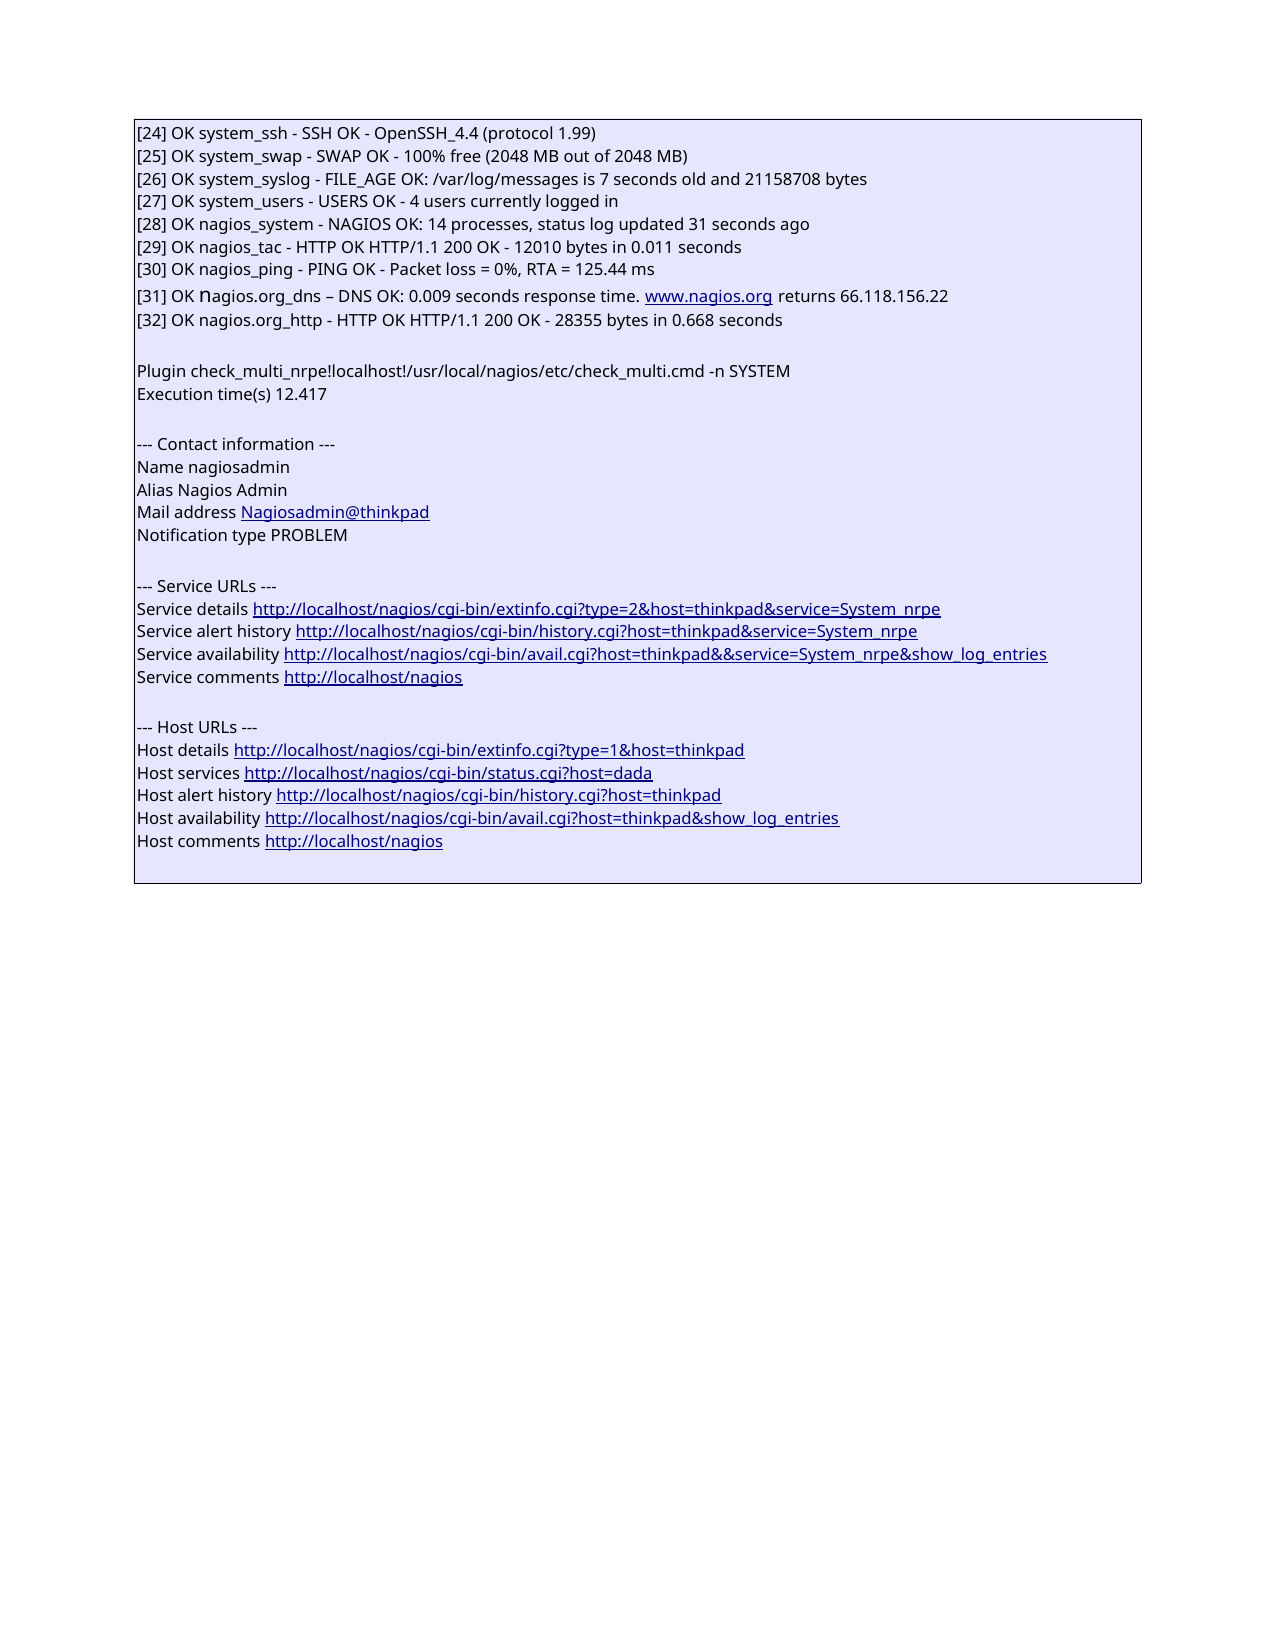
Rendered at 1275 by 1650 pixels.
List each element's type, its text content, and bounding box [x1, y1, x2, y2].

text Host services http://localhost/nagios/cgi-bin/status.cgi?host=dada [135, 758, 1141, 781]
text --- Service URLs --- [135, 571, 1141, 594]
text Service alert history http://localhost/nagios/cgi-bin/history.cgi?host=thinkpad&service=System_nrpe [135, 617, 1141, 639]
text Alias Nagios Admin [135, 475, 1141, 498]
text Mail address Nagiosadmin@thinkpad [135, 498, 1141, 521]
text [25] OK system_swap - SWAP OK - 100% free (2048 MB out of 2048 MB) [135, 141, 1141, 164]
text [28] OK nagios_system - NAGIOS OK: 14 processes, status log updated 31 seconds ago [135, 209, 1141, 232]
text [31] OK nagios.org_dns – DNS OK: 0.009 seconds response time. www.nagios.org returns 66.118.156.22 [135, 277, 1141, 306]
text [30] OK nagios_ping - PING OK - Packet loss = 0%, RTA = 125.44 ms [135, 255, 1141, 277]
text [24] OK system_ssh - SSH OK - OpenSSH_4.4 (protocol 1.99) [135, 120, 1141, 141]
text Name nagiosadmin [135, 453, 1141, 475]
text [27] OK system_users - USERS OK - 4 users currently logged in [135, 187, 1141, 209]
text Host alert history http://localhost/nagios/cgi-bin/history.cgi?host=thinkpad [135, 781, 1141, 804]
text --- Contact information --- [135, 430, 1141, 453]
text Host comments http://localhost/nagios [135, 826, 1141, 849]
text --- Host URLs --- [135, 713, 1141, 736]
text [32] OK nagios.org_http - HTTP OK HTTP/1.1 200 OK - 28355 bytes in 0.668 seconds [135, 306, 1141, 329]
text Execution time(s) 12.417 [135, 379, 1141, 402]
text Notification type PROBLEM [135, 521, 1141, 543]
text [29] OK nagios_tac - HTTP OK HTTP/1.1 200 OK - 12010 bytes in 0.011 seconds [135, 232, 1141, 255]
text Service details http://localhost/nagios/cgi-bin/extinfo.cgi?type=2&host=thinkpad&service=System_nrpe [135, 594, 1141, 617]
text [26] OK system_syslog - FILE_AGE OK: /var/log/messages is 7 seconds old and 21158708 bytes [135, 164, 1141, 187]
text Service availability http://localhost/nagios/cgi-bin/avail.cgi?host=thinkpad&&service=System_nrpe&show_log_entries [135, 639, 1141, 662]
text Host availability http://localhost/nagios/cgi-bin/avail.cgi?host=thinkpad&show_log_entries [135, 804, 1141, 826]
text Service comments http://localhost/nagios [135, 662, 1141, 685]
text Plugin check_multi_nrpe!localhost!/usr/local/nagios/etc/check_multi.cmd -n SYSTEM [135, 357, 1141, 379]
text Host details http://localhost/nagios/cgi-bin/extinfo.cgi?type=1&host=thinkpad [135, 736, 1141, 758]
